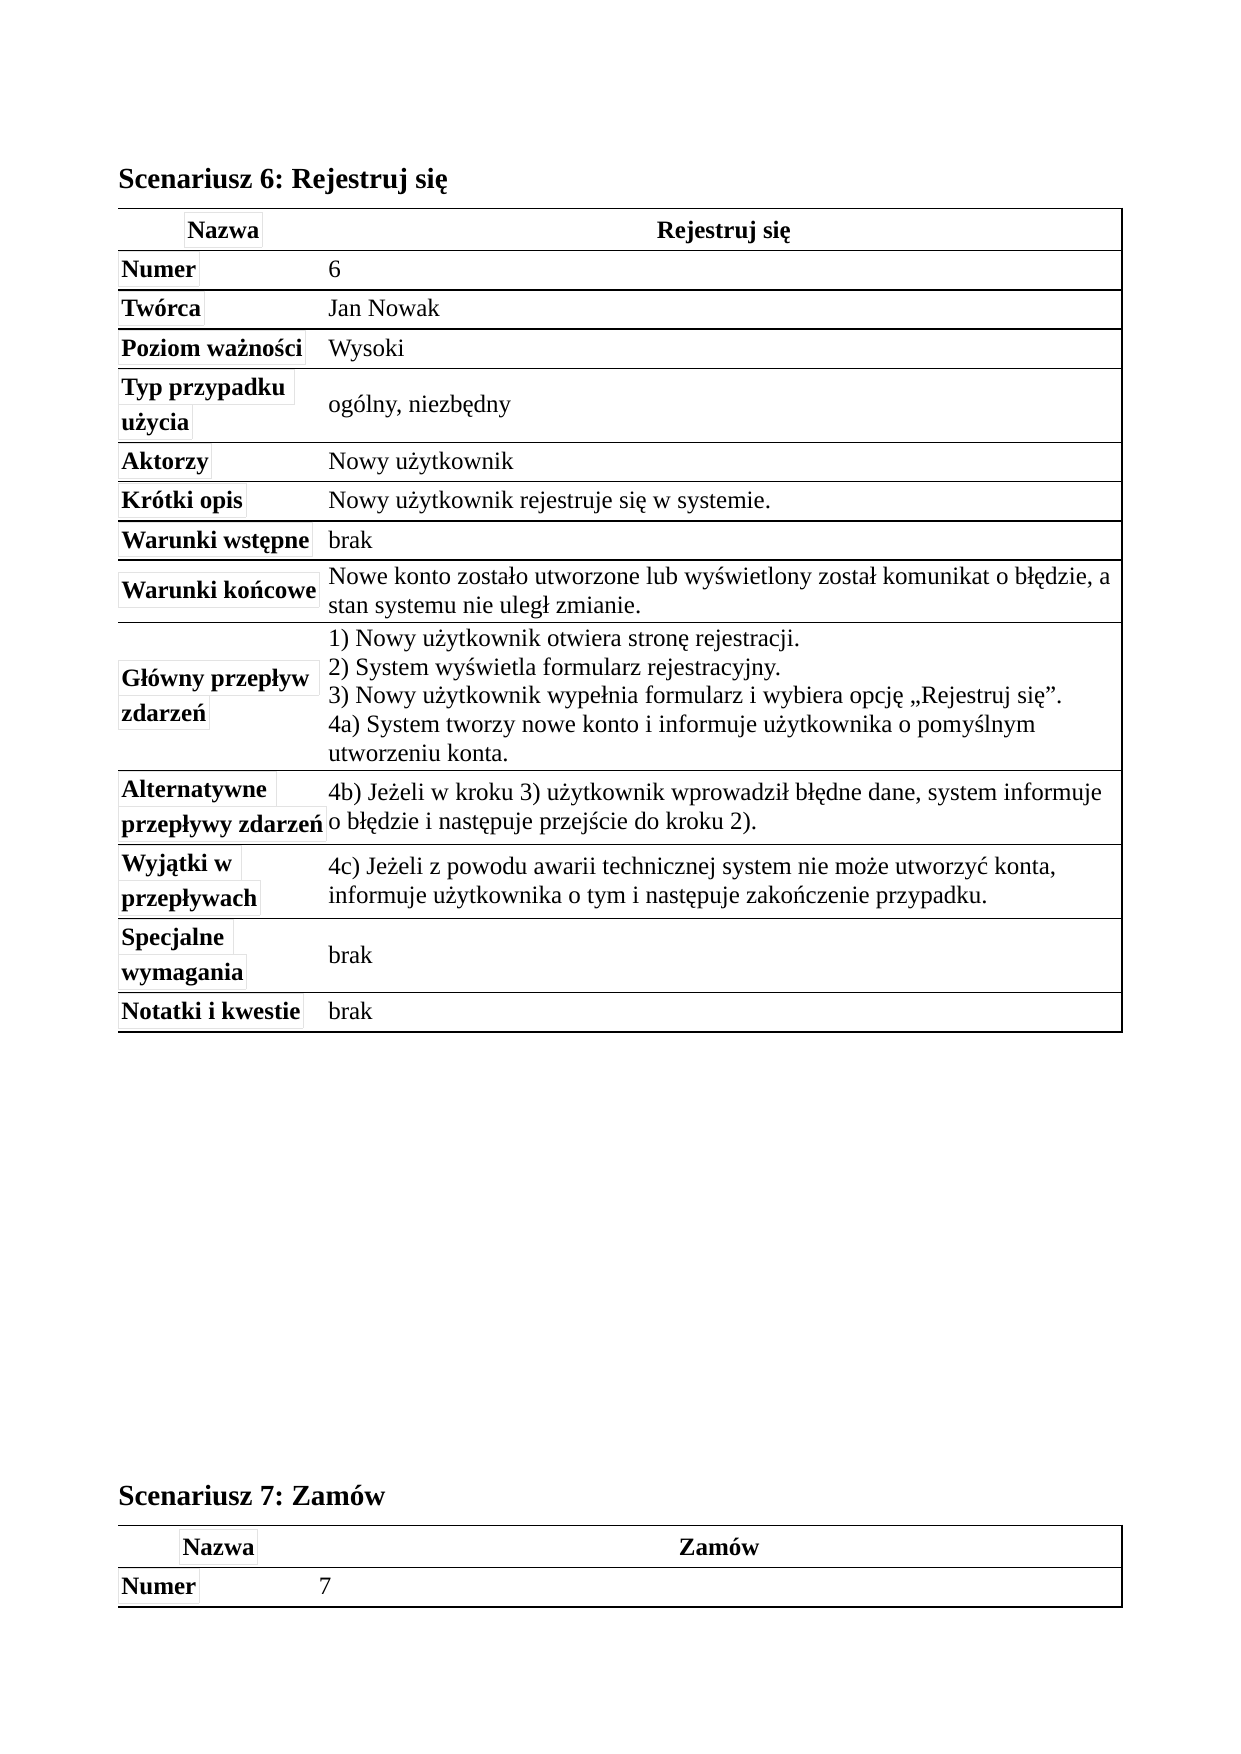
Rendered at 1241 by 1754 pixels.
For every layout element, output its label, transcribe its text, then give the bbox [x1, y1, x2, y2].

table_cell Typ przypadku użycia [118, 369, 328, 442]
table_cell Nowy użytkownik [328, 443, 1121, 481]
table_cell ogólny, niezbędny [328, 369, 1121, 442]
table_cell Warunki wstępne [118, 522, 328, 559]
table_cell 6 [328, 251, 1121, 289]
table_header Rejestruj się [328, 209, 1121, 250]
table_cell Alternatywne przepływy zdarzeń [118, 771, 328, 844]
table_cell Wyjątki w przepływach [118, 845, 328, 918]
table_header Nazwa [118, 1526, 319, 1567]
table_cell 4c) Jeżeli z powodu awarii technicznej system nie może utworzyć konta, informuje użytkownika o tym i następuje zakończenie przypadku. [328, 845, 1121, 918]
table_cell Wysoki [328, 330, 1121, 367]
table_header Nazwa [118, 209, 328, 250]
table_cell Nowe konto zostało utworzone lub wyświetlony został komunikat o błędzie, a stan systemu nie uległ zmianie. [328, 561, 1121, 621]
table_cell Notatki i kwestie [118, 993, 328, 1031]
table_cell brak [328, 522, 1121, 559]
table_cell 1) Nowy użytkownik otwiera stronę rejestracji. 2) System wyświetla formularz rejestracyjny. 3) Nowy użytkownik wypełnia formularz i wybiera opcję „Rejestruj się”. 4a) System tworzy nowe konto i informuje użytkownika o pomyślnym utworzeniu konta. [328, 623, 1121, 769]
subtitle Scenariusz 7: Zamów [118, 1478, 1122, 1512]
table_cell Numer [118, 251, 328, 289]
table_cell brak [328, 919, 1121, 992]
table_cell Krótki opis [118, 482, 328, 520]
table_cell Główny przepływ zdarzeń [118, 623, 328, 769]
table_cell Aktorzy [118, 443, 328, 481]
table_cell Jan Nowak [328, 291, 1121, 328]
table_cell Warunki końcowe [118, 561, 328, 621]
table_cell 4b) Jeżeli w kroku 3) użytkownik wprowadził błędne dane, system informuje o błędzie i następuje przejście do kroku 2). [328, 771, 1121, 844]
table_cell Numer [118, 1568, 319, 1606]
subtitle Scenariusz 6: Rejestruj się [118, 161, 1122, 195]
table_cell Nowy użytkownik rejestruje się w systemie. [328, 482, 1121, 520]
table_cell Poziom ważności [118, 330, 328, 367]
table_cell Specjalne wymagania [118, 919, 328, 992]
table_cell Twórca [118, 291, 328, 328]
table_cell 7 [319, 1568, 1121, 1606]
table_header Zamów [319, 1526, 1121, 1567]
table_cell brak [328, 993, 1121, 1031]
